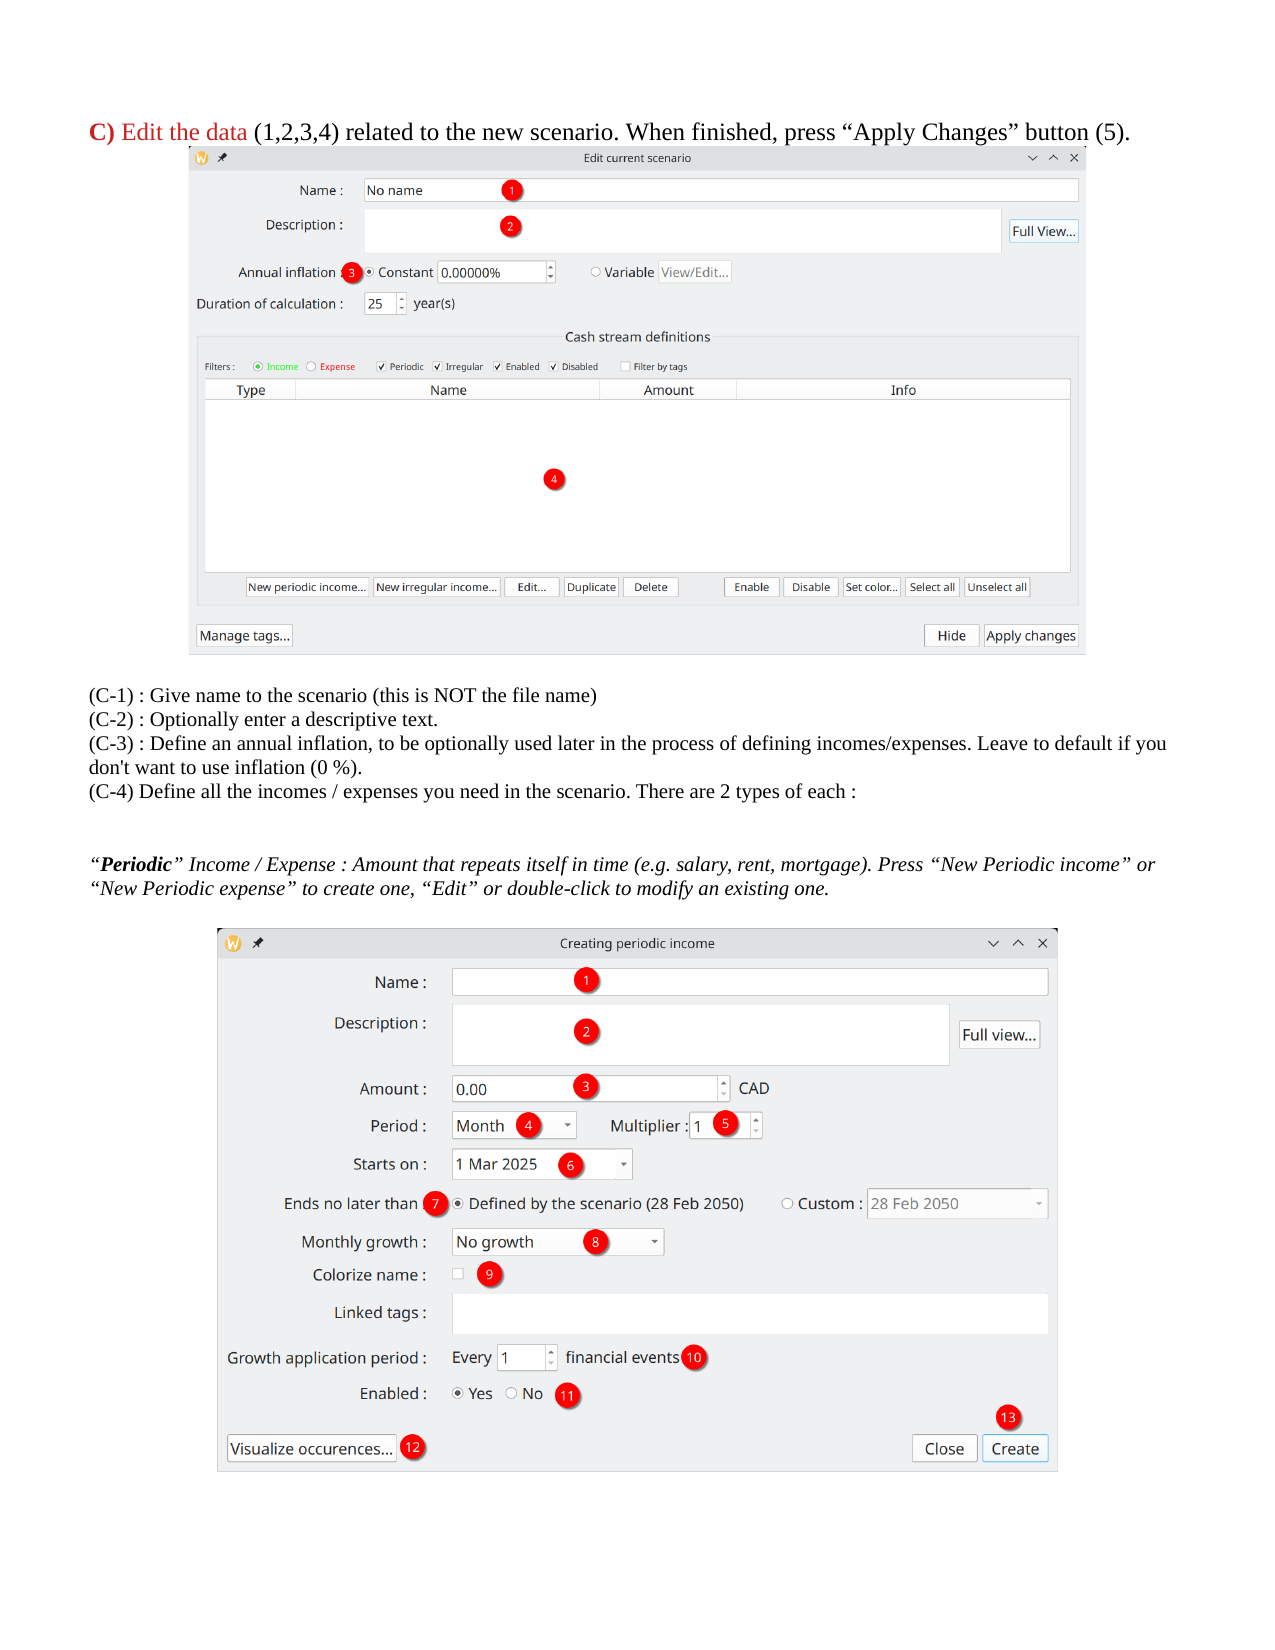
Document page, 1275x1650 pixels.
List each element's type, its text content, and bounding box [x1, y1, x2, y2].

text (C-2) : Optionally enter a descriptive text. [88, 707, 1186, 731]
picture [217, 928, 1058, 1472]
text C) Edit the data (1,2,3,4) related to the new scenario. When finished, press “Apply Changes” button (5). [88, 117, 1186, 146]
text (C-1) : Give name to the scenario (this is NOT the file name) [88, 683, 1186, 707]
text (C-3) : Define an annual inflation, to be optionally used later in the process of defining incomes/expenses. Leave to default if you don't want to use inflation (0 %). [88, 731, 1186, 779]
text (C-4) Define all the incomes / expenses you need in the scenario. There are 2 types of each : [88, 779, 1186, 803]
text “Periodic” Income / Expense : Amount that repeats itself in time (e.g. salary, rent, mortgage). Press “New Periodic income” or “New Periodic expense” to create one, “Edit” or double-click to modify an existing one. [88, 852, 1186, 900]
picture [188, 146, 1087, 655]
